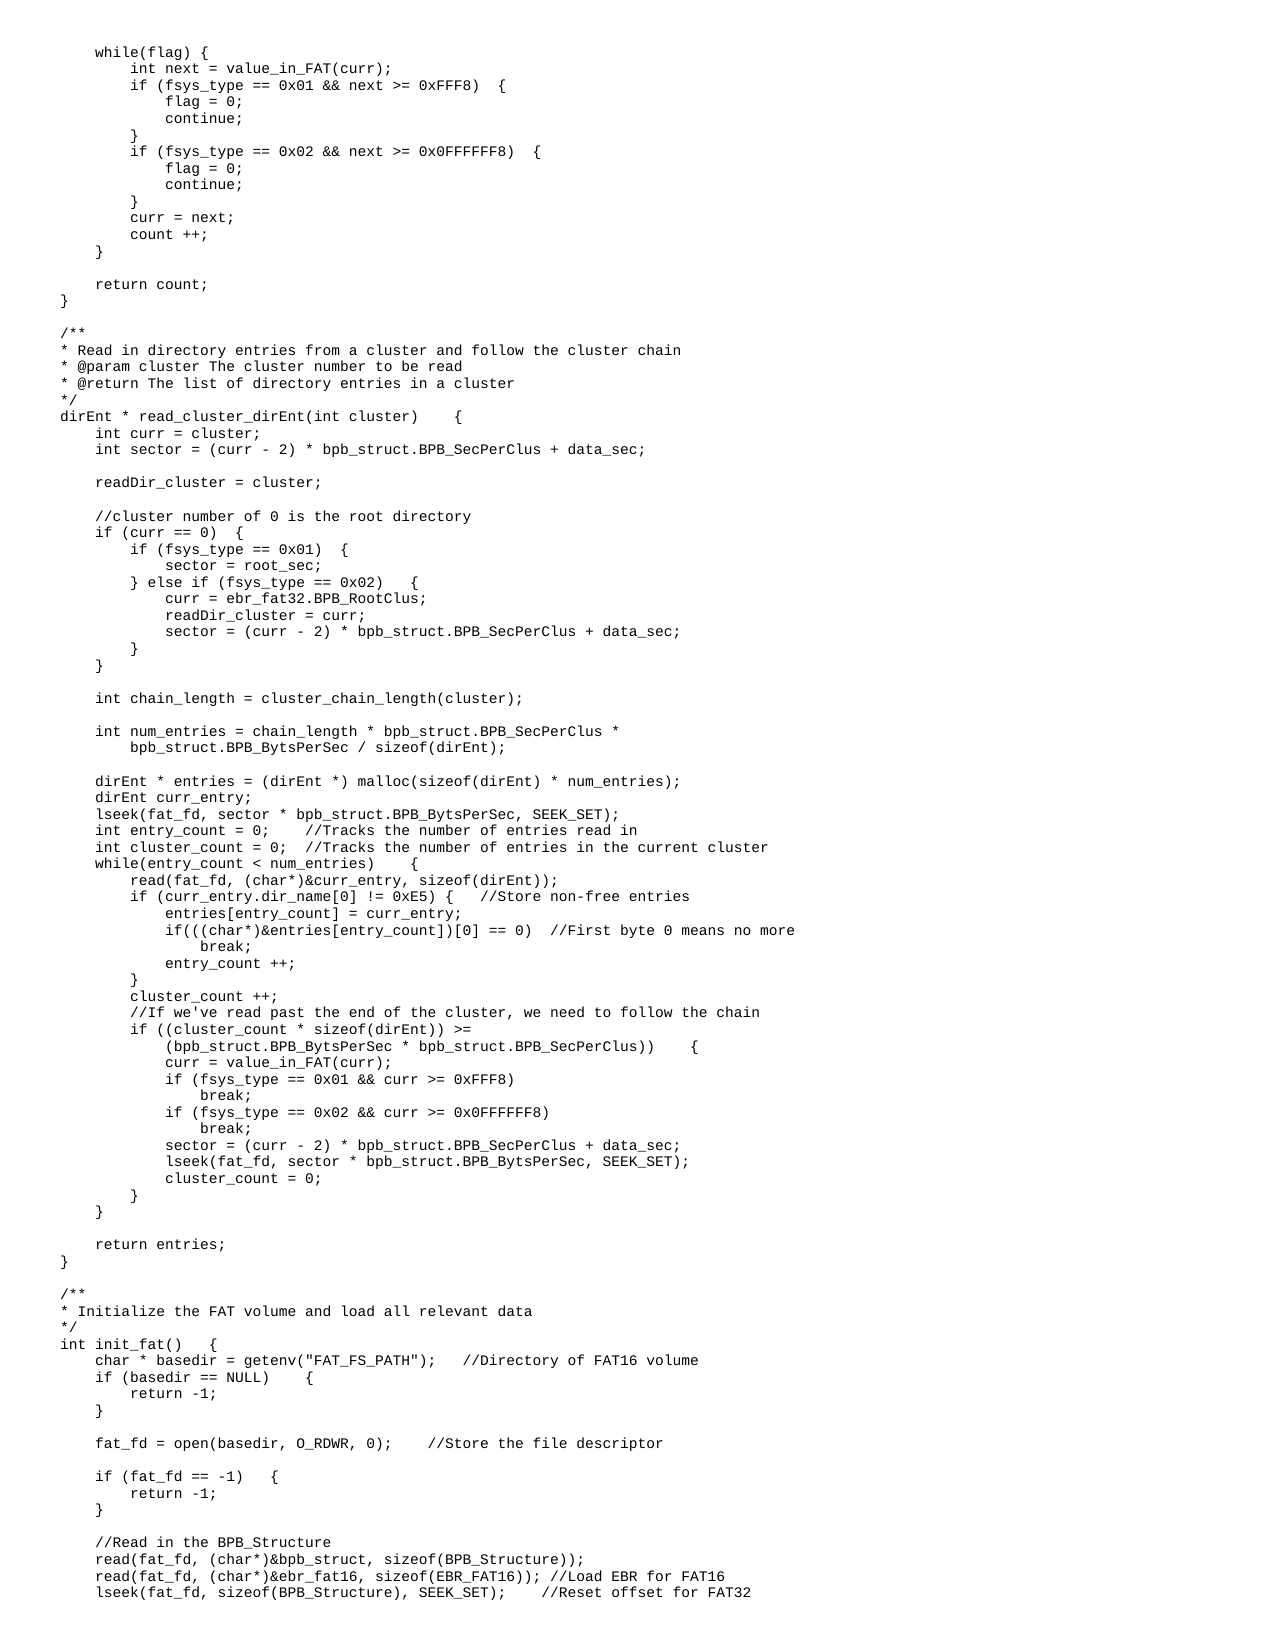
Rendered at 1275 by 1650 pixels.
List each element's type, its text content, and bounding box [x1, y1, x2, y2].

text * @param cluster The cluster number to be read [60, 360, 1215, 376]
text return entries; [60, 1237, 1215, 1254]
text if ((cluster_count * sizeof(dirEnt)) >= [60, 1022, 1215, 1039]
text dirEnt * read_cluster_dirEnt(int cluster) { [60, 409, 1215, 426]
text } [60, 244, 1215, 260]
text while(flag) { [60, 45, 1215, 62]
text char * basedir = getenv("FAT_FS_PATH"); //Directory of FAT16 volume [60, 1353, 1215, 1370]
text count ++; [60, 227, 1215, 244]
text * @return The list of directory entries in a cluster [60, 376, 1215, 393]
text } [60, 658, 1215, 674]
text if (fsys_type == 0x02 && curr >= 0x0FFFFFF8) [60, 1105, 1215, 1122]
text sector = (curr - 2) * bpb_struct.BPB_SecPerClus + data_sec; [60, 625, 1215, 641]
text } [60, 1204, 1215, 1221]
text bpb_struct.BPB_BytsPerSec / sizeof(dirEnt); [60, 741, 1215, 757]
text int init_fat() { [60, 1337, 1215, 1353]
text read(fat_fd, (char*)&ebr_fat16, sizeof(EBR_FAT16)); //Load EBR for FAT16 [60, 1569, 1215, 1585]
text } [60, 1254, 1215, 1271]
text break; [60, 1122, 1215, 1138]
text //cluster number of 0 is the root directory [60, 509, 1215, 525]
text } [60, 293, 1215, 310]
text //If we've read past the end of the cluster, we need to follow the chain [60, 1006, 1215, 1022]
text int next = value_in_FAT(curr); [60, 62, 1215, 78]
text read(fat_fd, (char*)&curr_entry, sizeof(dirEnt)); [60, 873, 1215, 890]
text int curr = cluster; [60, 426, 1215, 442]
text int chain_length = cluster_chain_length(cluster); [60, 691, 1215, 707]
text if (fat_fd == -1) { [60, 1469, 1215, 1486]
text cluster_count = 0; [60, 1171, 1215, 1188]
text readDir_cluster = cluster; [60, 476, 1215, 492]
text entry_count ++; [60, 956, 1215, 972]
text * Read in directory entries from a cluster and follow the cluster chain [60, 343, 1215, 360]
text readDir_cluster = curr; [60, 608, 1215, 625]
text continue; [60, 177, 1215, 194]
text lseek(fat_fd, sector * bpb_struct.BPB_BytsPerSec, SEEK_SET); [60, 807, 1215, 823]
text curr = next; [60, 211, 1215, 227]
text if (fsys_type == 0x02 && next >= 0x0FFFFFF8) { [60, 144, 1215, 161]
text fat_fd = open(basedir, O_RDWR, 0); //Store the file descriptor [60, 1436, 1215, 1453]
text if(((char*)&entries[entry_count])[0] == 0) //First byte 0 means no more [60, 923, 1215, 939]
text if (curr_entry.dir_name[0] != 0xE5) { //Store non-free entries [60, 890, 1215, 906]
text int sector = (curr - 2) * bpb_struct.BPB_SecPerClus + data_sec; [60, 442, 1215, 459]
text /** [60, 327, 1215, 343]
text read(fat_fd, (char*)&bpb_struct, sizeof(BPB_Structure)); [60, 1552, 1215, 1569]
text sector = (curr - 2) * bpb_struct.BPB_SecPerClus + data_sec; [60, 1138, 1215, 1155]
text int num_entries = chain_length * bpb_struct.BPB_SecPerClus * [60, 724, 1215, 741]
text continue; [60, 111, 1215, 128]
text } [60, 1502, 1215, 1519]
text int cluster_count = 0; //Tracks the number of entries in the current cluster [60, 840, 1215, 857]
text break; [60, 1088, 1215, 1105]
text } [60, 1188, 1215, 1204]
text if (fsys_type == 0x01 && next >= 0xFFF8) { [60, 78, 1215, 95]
text (bpb_struct.BPB_BytsPerSec * bpb_struct.BPB_SecPerClus)) { [60, 1039, 1215, 1055]
text if (fsys_type == 0x01 && curr >= 0xFFF8) [60, 1072, 1215, 1088]
text flag = 0; [60, 95, 1215, 111]
text if (fsys_type == 0x01) { [60, 542, 1215, 558]
text } [60, 1403, 1215, 1420]
text entries[entry_count] = curr_entry; [60, 906, 1215, 923]
text lseek(fat_fd, sizeof(BPB_Structure), SEEK_SET); //Reset offset for FAT32 [60, 1585, 1215, 1602]
text curr = ebr_fat32.BPB_RootClus; [60, 592, 1215, 608]
text } else if (fsys_type == 0x02) { [60, 575, 1215, 592]
text return -1; [60, 1387, 1215, 1403]
text //Read in the BPB_Structure [60, 1536, 1215, 1552]
text sector = root_sec; [60, 558, 1215, 575]
text /** [60, 1287, 1215, 1304]
text break; [60, 939, 1215, 956]
text if (curr == 0) { [60, 525, 1215, 542]
text } [60, 128, 1215, 144]
text int entry_count = 0; //Tracks the number of entries read in [60, 823, 1215, 840]
text if (basedir == NULL) { [60, 1370, 1215, 1387]
text } [60, 972, 1215, 989]
text cluster_count ++; [60, 989, 1215, 1006]
text dirEnt curr_entry; [60, 790, 1215, 807]
text flag = 0; [60, 161, 1215, 177]
text while(entry_count < num_entries) { [60, 857, 1215, 873]
text } [60, 641, 1215, 658]
text } [60, 194, 1215, 211]
text */ [60, 393, 1215, 409]
text * Initialize the FAT volume and load all relevant data [60, 1304, 1215, 1320]
text curr = value_in_FAT(curr); [60, 1055, 1215, 1072]
text return count; [60, 277, 1215, 293]
text lseek(fat_fd, sector * bpb_struct.BPB_BytsPerSec, SEEK_SET); [60, 1155, 1215, 1171]
text return -1; [60, 1486, 1215, 1502]
text */ [60, 1320, 1215, 1337]
text dirEnt * entries = (dirEnt *) malloc(sizeof(dirEnt) * num_entries); [60, 774, 1215, 790]
